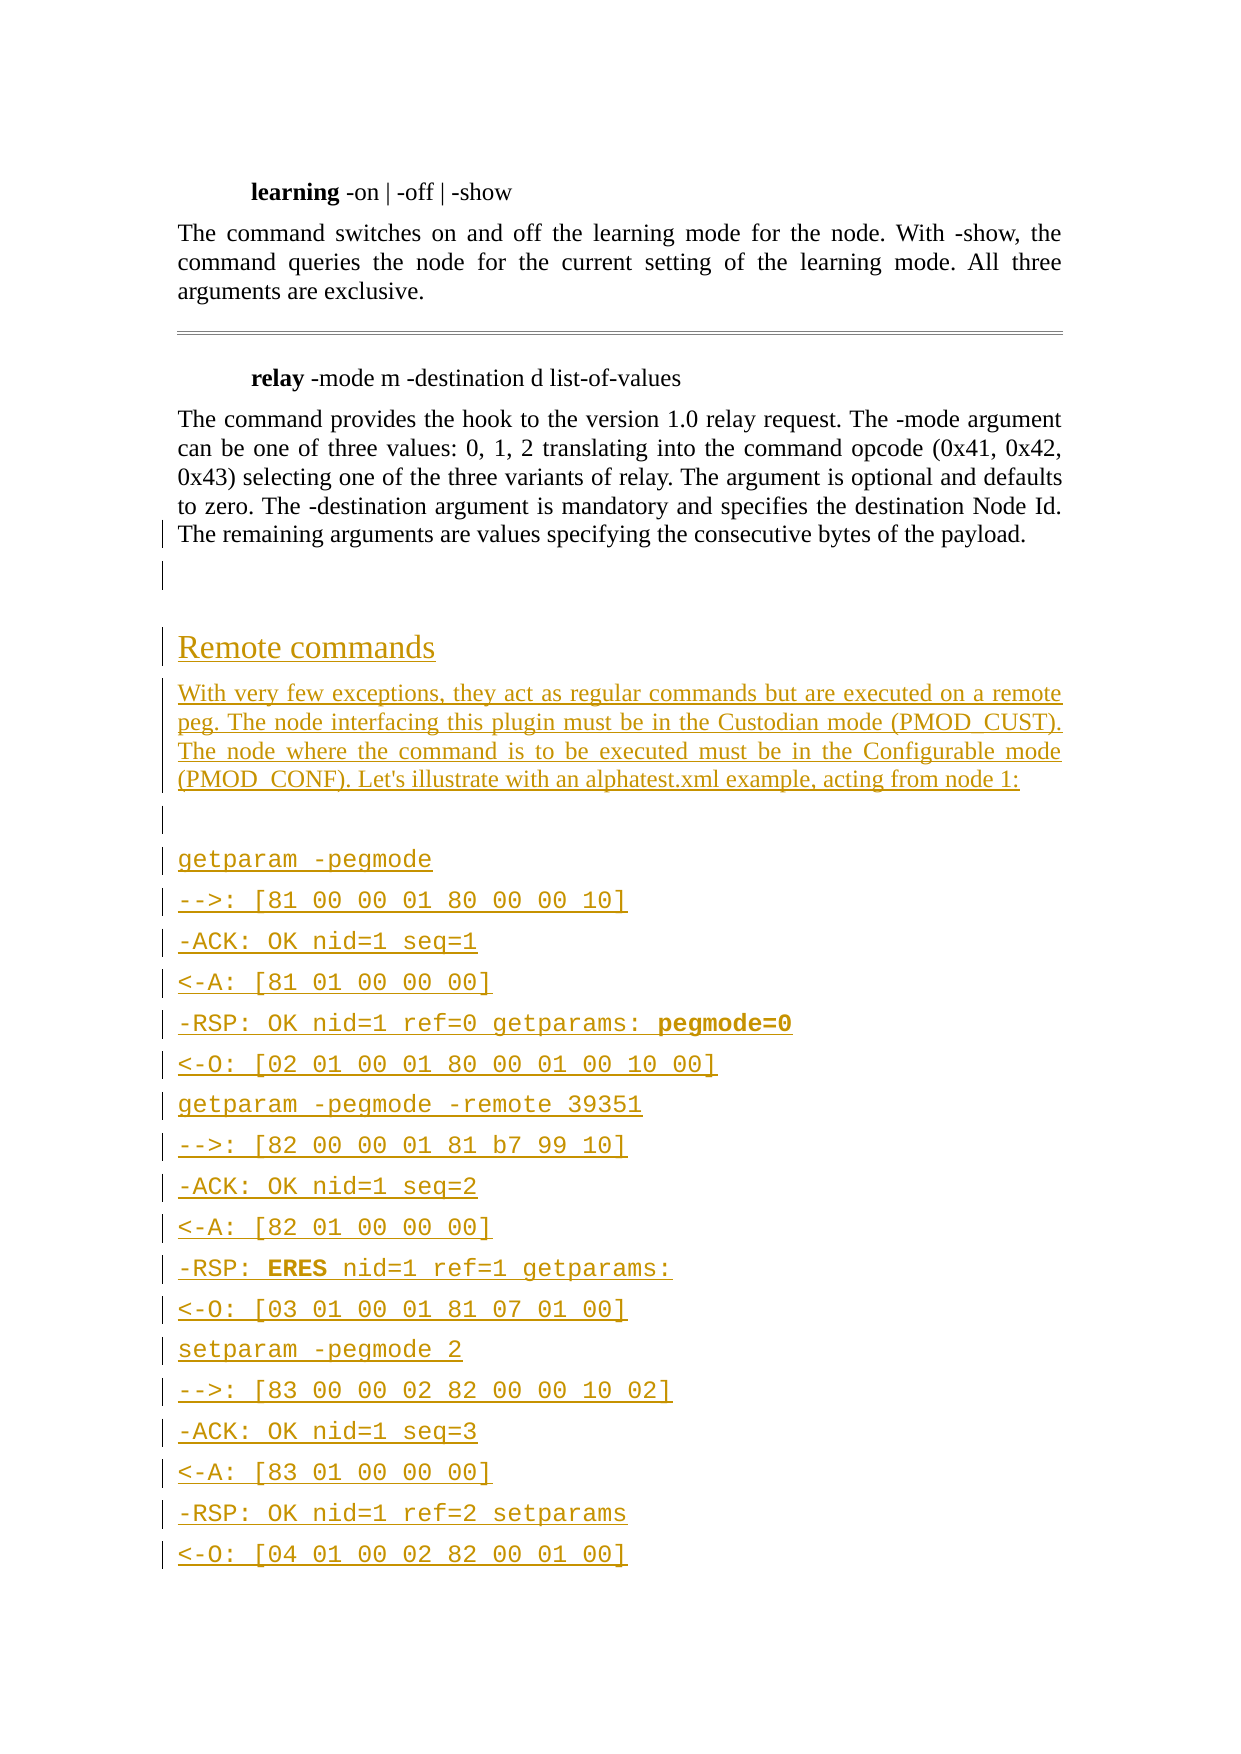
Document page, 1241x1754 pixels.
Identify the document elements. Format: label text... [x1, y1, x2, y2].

text <-A: [82 01 00 00 00] [177, 1214, 1063, 1243]
text -ACK: OK nid=1 seq=2 [177, 1174, 1063, 1202]
text -ACK: OK nid=1 seq=3 [177, 1419, 1063, 1447]
text <-O: [02 01 00 01 80 00 01 00 10 00] [177, 1051, 1063, 1079]
text The node where the command is to be executed must be in the Configurable mode (PMOD_CONF). Let's illustrate with an alphatest.xml example, acting from node 1: [177, 733, 1063, 793]
text The command provides the hook to the version 1.0 relay request. The -mode argument can be one of three values: 0, 1, 2 translating into the command opcode (0x41, 0x42, 0x43) selecting one of the three variants of relay. The argument is optional and defaults to zero. The -destination argument is mandatory and specifies the destination Node Id. The remaining arguments are values specifying the consecutive bytes of the payload. [177, 404, 1063, 548]
text getparam -pegmode [177, 847, 1063, 875]
text -->: [83 00 00 02 82 00 00 10 02] [177, 1378, 1063, 1406]
text <-A: [83 01 00 00 00] [177, 1459, 1063, 1488]
text <-O: [03 01 00 01 81 07 01 00] [177, 1296, 1063, 1324]
text setparam -pegmode 2 [177, 1337, 1063, 1365]
text <-O: [04 01 00 02 82 00 01 00] [177, 1541, 1063, 1569]
text The command switches on and off the learning mode for the node. With -show, the command queries the node for the current setting of the learning mode. All three arguments are exclusive. [177, 218, 1063, 305]
text -RSP: OK nid=1 ref=2 setparams [177, 1500, 1063, 1529]
text -ACK: OK nid=1 seq=1 [177, 929, 1063, 957]
text learning -on | -off | -show [177, 177, 1063, 206]
subtitle Remote commands [177, 627, 1063, 666]
text With very few exceptions, they act as regular commands but are executed on a remote [177, 678, 1063, 703]
text <-A: [81 01 00 00 00] [177, 969, 1063, 998]
text -RSP: OK nid=1 ref=0 getparams: pegmode=0 [177, 1010, 1063, 1039]
text getparam -pegmode -remote 39351 [177, 1092, 1063, 1120]
text relay -mode m -destination d list-of-values [177, 363, 1063, 392]
text -->: [82 00 00 01 81 b7 99 10] [177, 1133, 1063, 1161]
text peg. The node interfacing this plugin must be in the Custodian mode (PMOD_CUST). [177, 704, 1063, 732]
text -RSP: ERES nid=1 ref=1 getparams: [177, 1255, 1063, 1284]
text -->: [81 00 00 01 80 00 00 10] [177, 888, 1063, 916]
